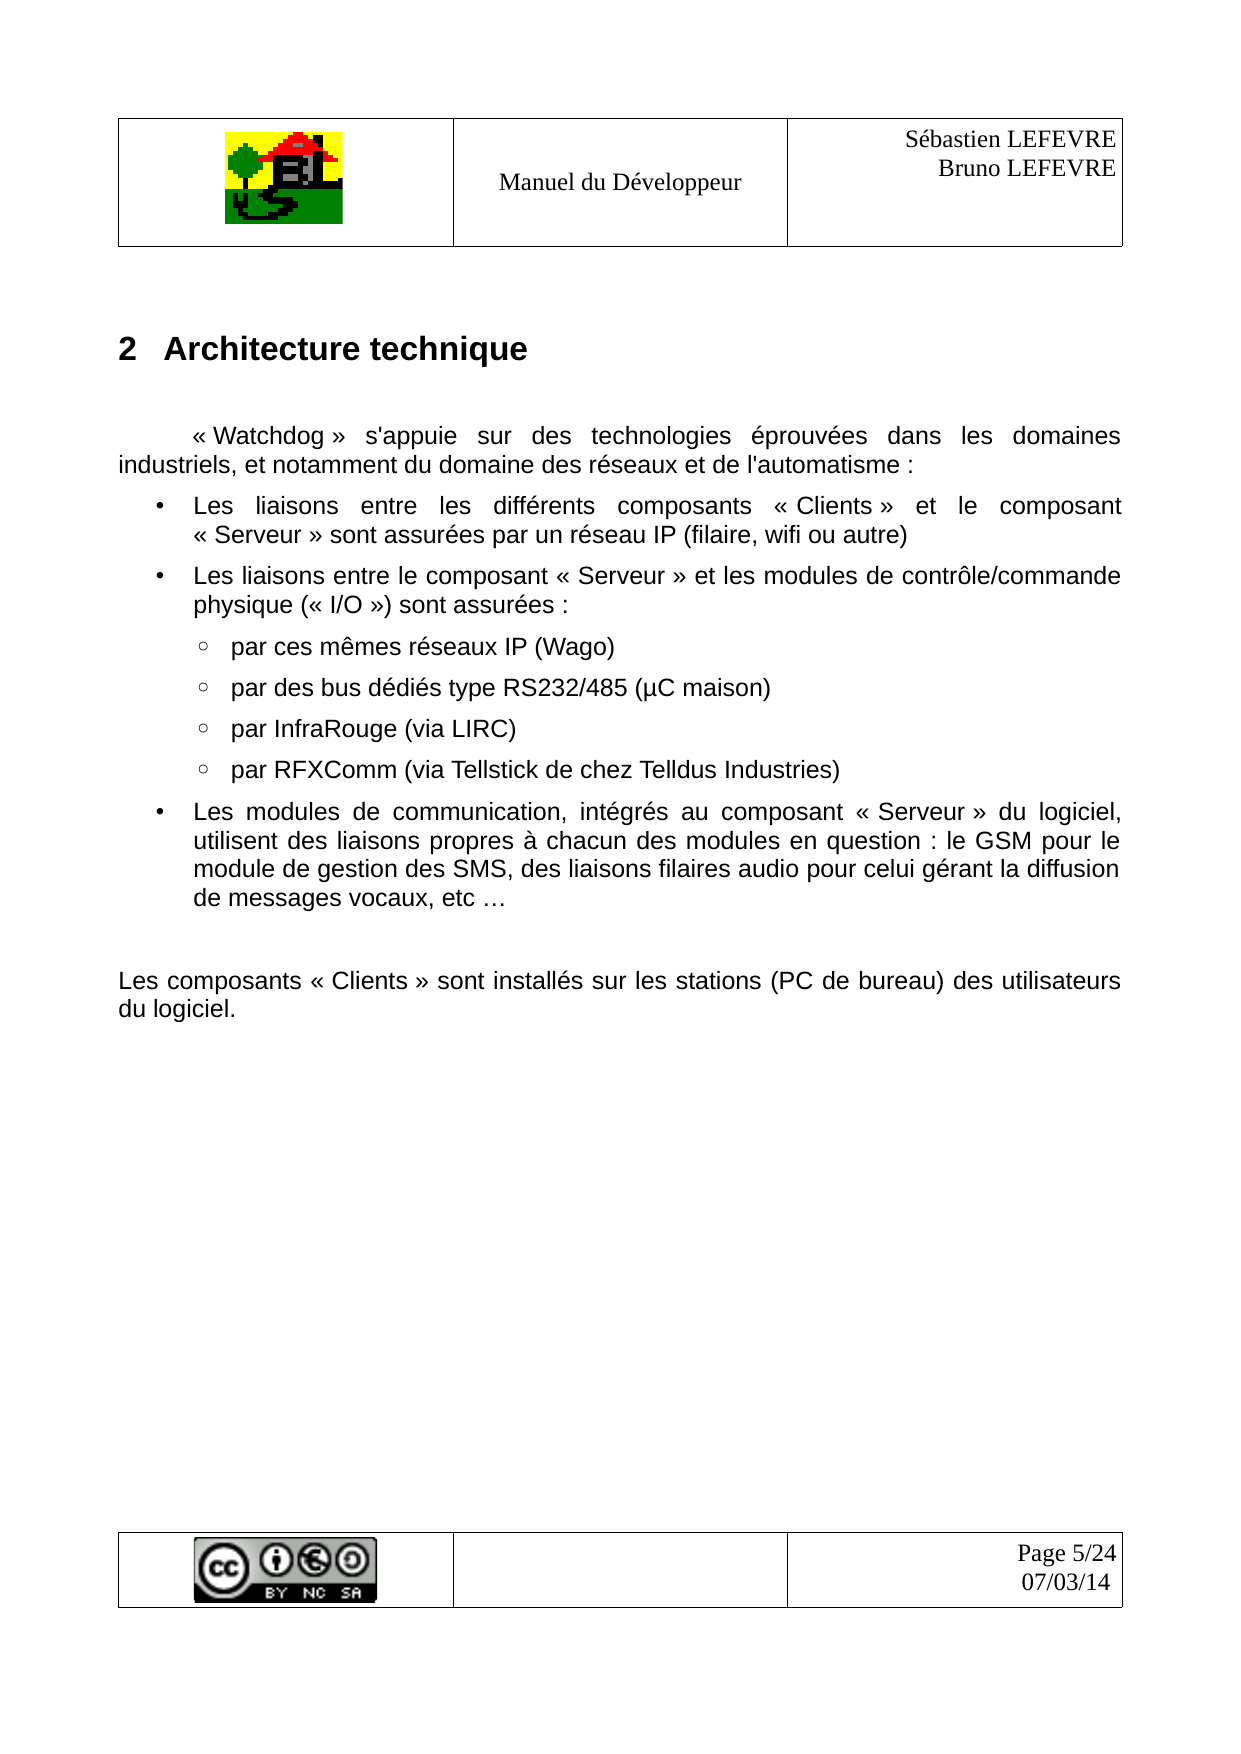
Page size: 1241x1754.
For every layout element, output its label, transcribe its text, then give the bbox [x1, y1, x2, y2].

list par InfraRouge (via LIRC) [193, 714, 1122, 743]
list par ces mêmes réseaux IP (Wago) [193, 631, 1122, 660]
list par RFXComm (via Tellstick de chez Telldus Industries) [193, 756, 1122, 784]
list Les modules de communication, intégrés au composant « Serveur » du logiciel, utilisent des liaisons propres à chacun des modules en question : le GSM pour le module de gestion des SMS, des liaisons filaires audio pour celui gérant la diffusion de messages vocaux, etc … [156, 797, 1122, 912]
text « Watchdog » s'appuie sur des technologies éprouvées dans les domaines industriels, et notamment du domaine des réseaux et de l'automatisme : [118, 421, 1122, 479]
subtitle Architecture technique [118, 329, 1122, 367]
list par des bus dédiés type RS232/485 (µC maison) [193, 673, 1122, 702]
list Les liaisons entre les différents composants « Clients » et le composant « Serveur » sont assurées par un réseau IP (filaire, wifi ou autre) [156, 491, 1122, 549]
picture [225, 132, 343, 224]
text Les composants « Clients » sont installés sur les stations (PC de bureau) des utilisateurs du logiciel. [118, 966, 1122, 1023]
list Les liaisons entre le composant « Serveur » et les modules de contrôle/commande physique (« I/O ») sont assurées : [156, 561, 1122, 619]
picture [193, 1537, 378, 1603]
